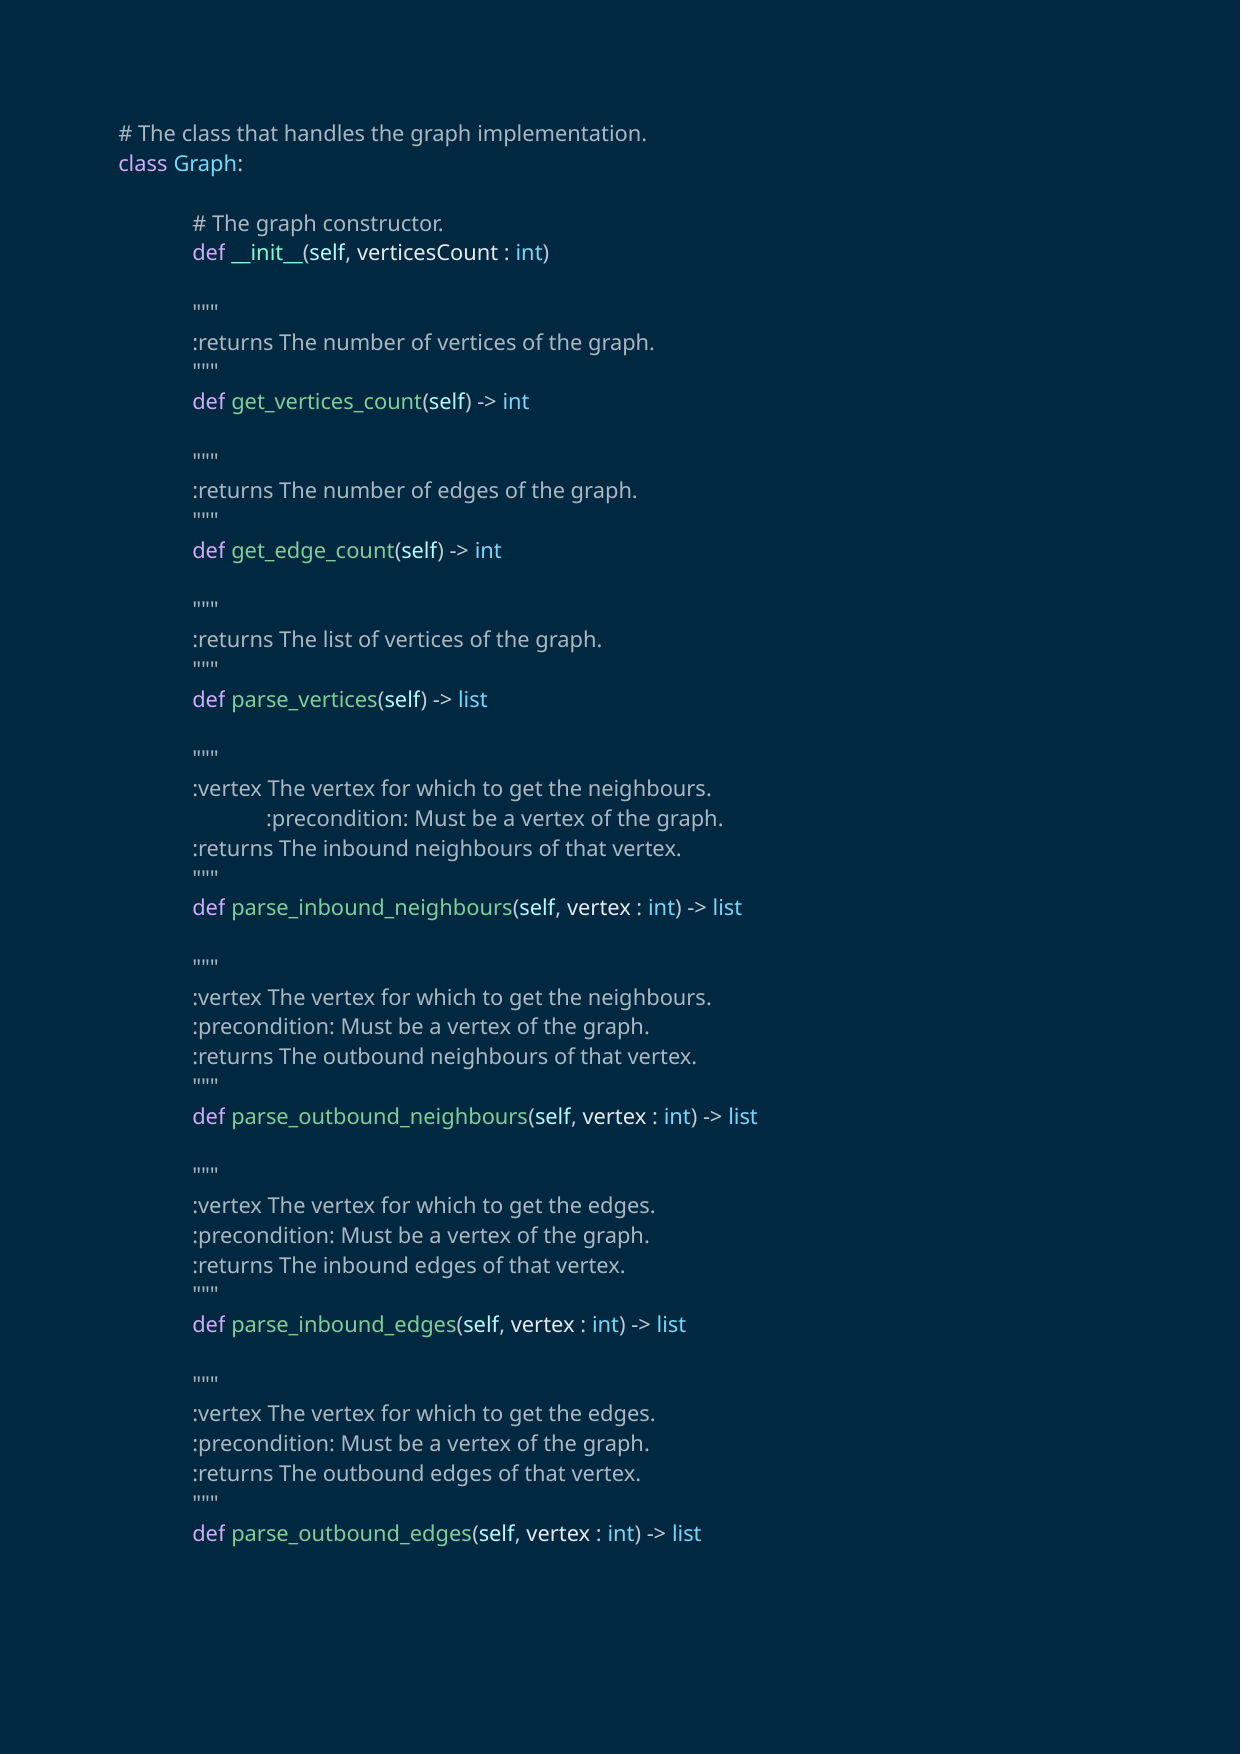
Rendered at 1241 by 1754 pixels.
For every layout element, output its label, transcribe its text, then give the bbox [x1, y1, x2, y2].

text :returns The number of vertices of the graph. [118, 327, 1122, 356]
text :vertex The vertex for which to get the neighbours. [118, 982, 1122, 1011]
text def parse_vertices(self) -> list [118, 684, 1122, 714]
text """ [118, 594, 1122, 624]
text """ [118, 505, 1122, 535]
text def get_edge_count(self) -> int [118, 535, 1122, 565]
text :vertex The vertex for which to get the edges. [118, 1190, 1122, 1220]
text def parse_outbound_neighbours(self, vertex : int) -> list [118, 1101, 1122, 1131]
text :precondition: Must be a vertex of the graph. [118, 803, 1122, 833]
text def get_vertices_count(self) -> int [118, 386, 1122, 416]
text :precondition: Must be a vertex of the graph. [118, 1011, 1122, 1041]
text :returns The outbound edges of that vertex. [118, 1458, 1122, 1488]
text def __init__(self, verticesCount : int) [118, 237, 1122, 267]
text def parse_inbound_neighbours(self, vertex : int) -> list [118, 892, 1122, 922]
text """ [118, 1279, 1122, 1309]
text def parse_outbound_edges(self, vertex : int) -> list [118, 1518, 1122, 1547]
text # The graph constructor. [118, 207, 1122, 237]
text """ [118, 1488, 1122, 1518]
text """ [118, 743, 1122, 773]
text :returns The number of edges of the graph. [118, 475, 1122, 505]
text :returns The inbound neighbours of that vertex. [118, 833, 1122, 862]
text def parse_inbound_edges(self, vertex : int) -> list [118, 1309, 1122, 1339]
text """ [118, 862, 1122, 892]
text """ [118, 1071, 1122, 1101]
text :vertex The vertex for which to get the neighbours. [118, 773, 1122, 803]
text """ [118, 952, 1122, 982]
text :precondition: Must be a vertex of the graph. [118, 1220, 1122, 1249]
text """ [118, 1369, 1122, 1398]
text :returns The inbound edges of that vertex. [118, 1249, 1122, 1279]
text :vertex The vertex for which to get the edges. [118, 1398, 1122, 1428]
text :returns The list of vertices of the graph. [118, 624, 1122, 654]
text """ [118, 1160, 1122, 1190]
text # The class that handles the graph implementation. [118, 118, 1122, 148]
text :precondition: Must be a vertex of the graph. [118, 1428, 1122, 1458]
text """ [118, 446, 1122, 475]
text """ [118, 654, 1122, 684]
text class Graph: [118, 148, 1122, 178]
text """ [118, 356, 1122, 386]
text :returns The outbound neighbours of that vertex. [118, 1041, 1122, 1071]
text """ [118, 297, 1122, 327]
